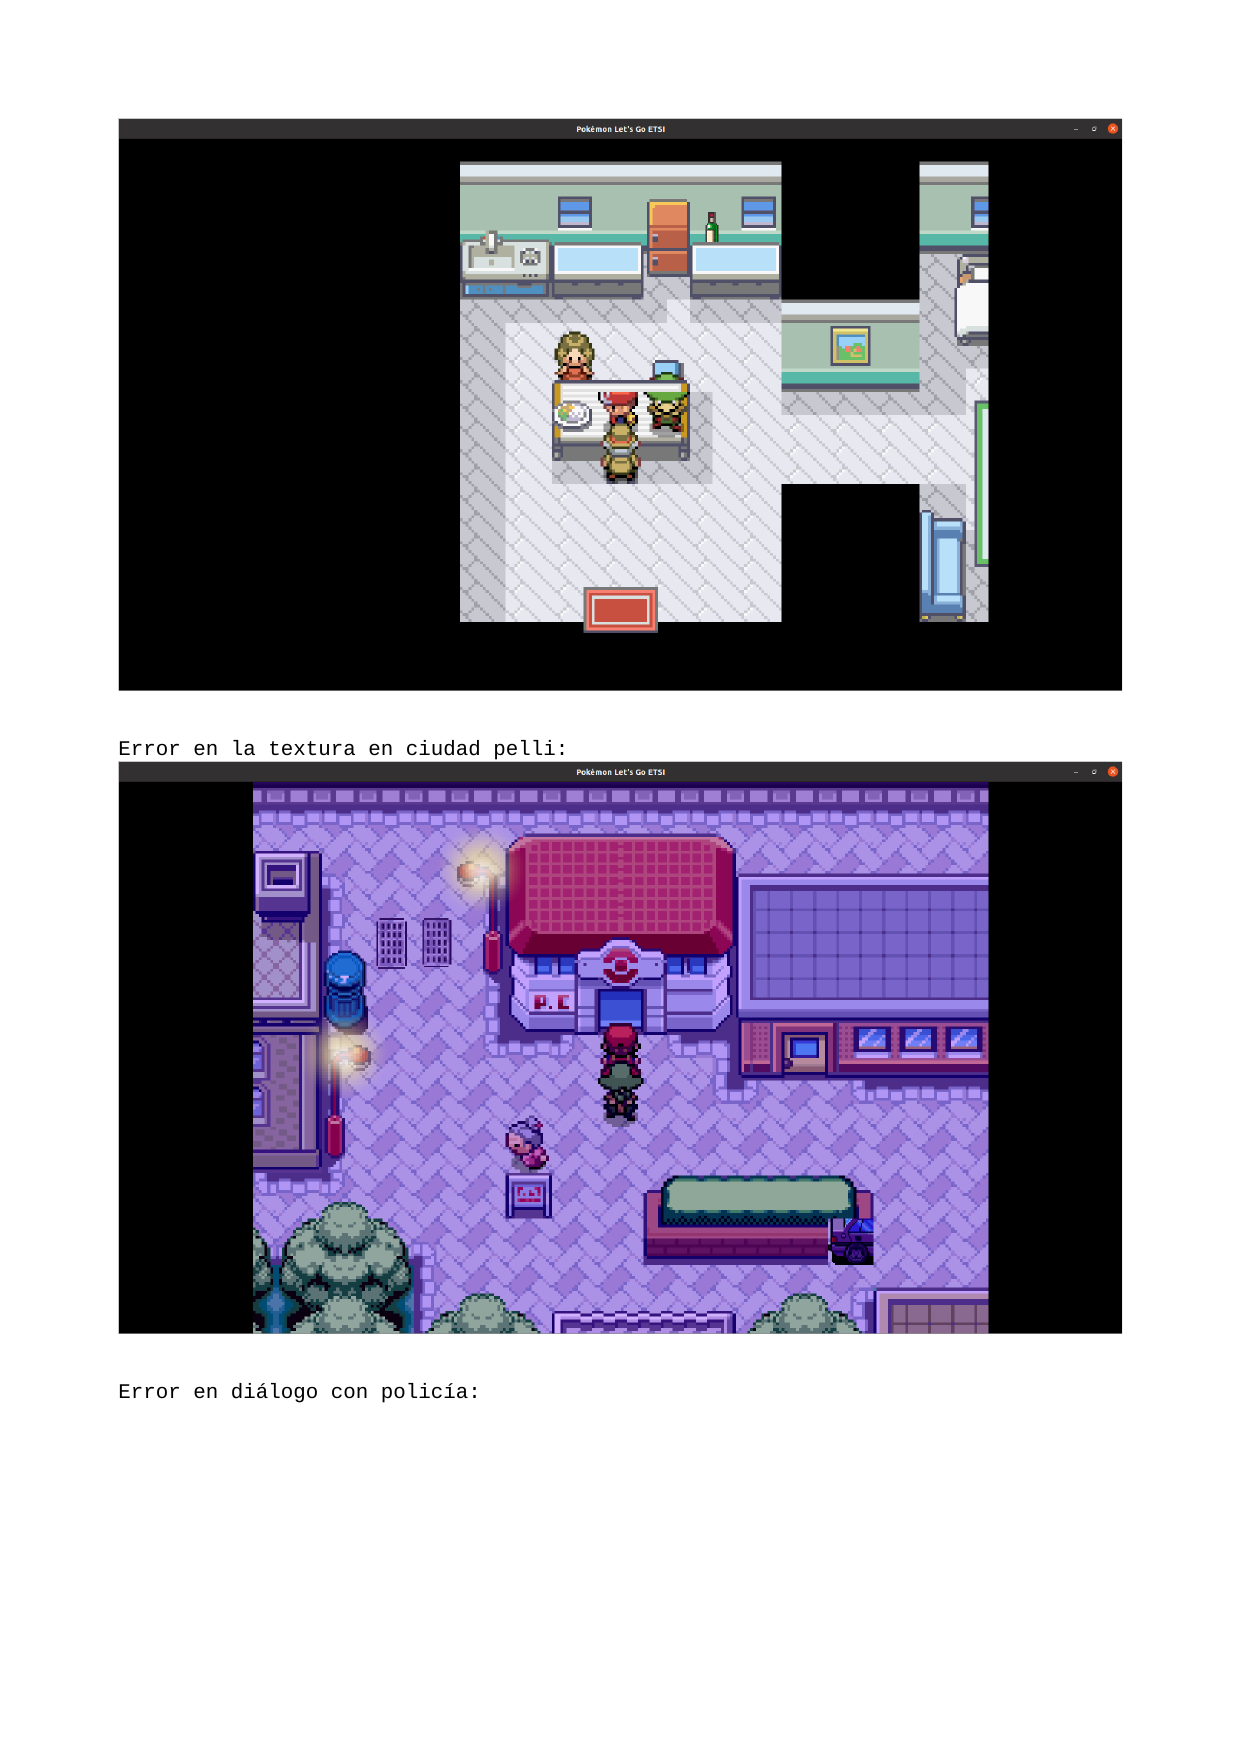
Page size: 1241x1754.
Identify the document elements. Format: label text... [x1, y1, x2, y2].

text Error en la textura en ciudad pelli: [118, 738, 1122, 761]
picture [118, 118, 1123, 691]
text Error en diálogo con policía: [118, 1381, 1122, 1405]
picture [118, 761, 1123, 1334]
